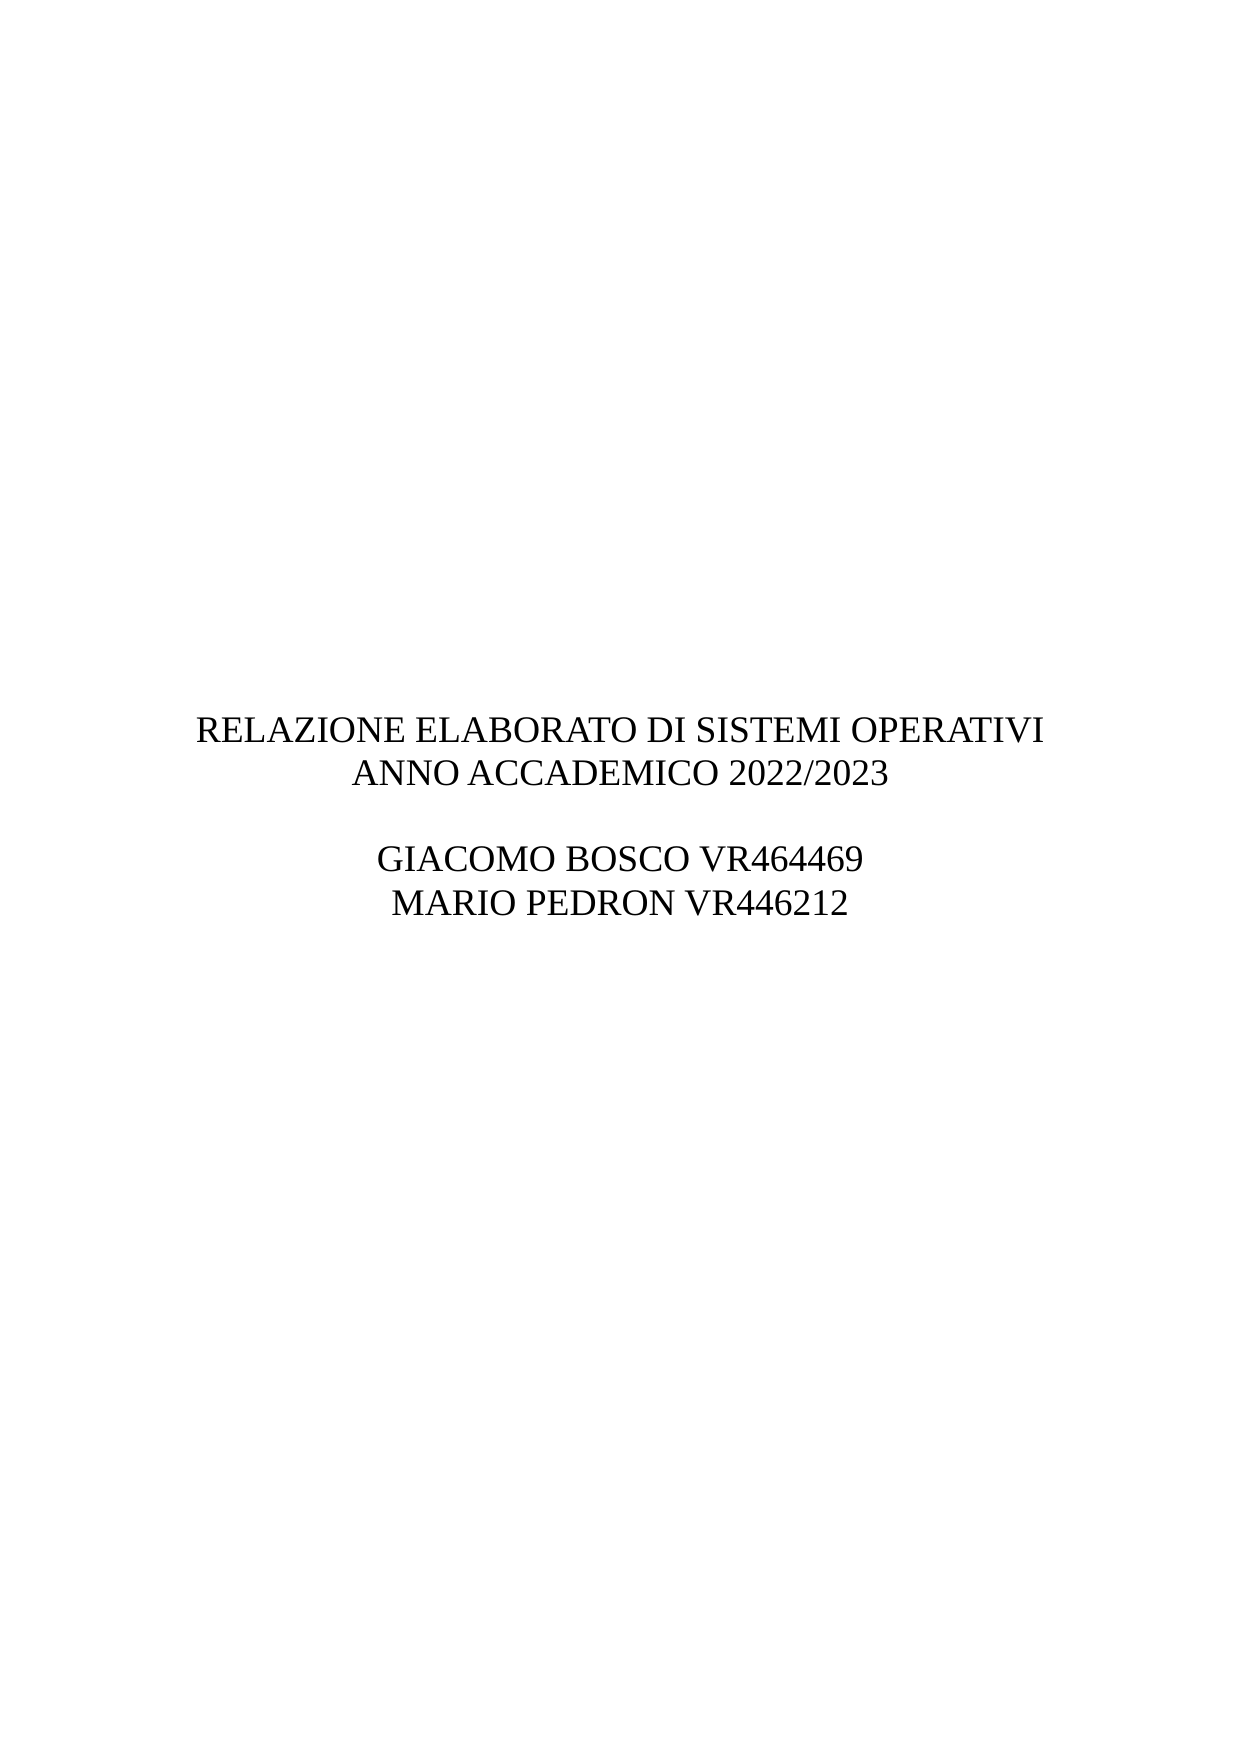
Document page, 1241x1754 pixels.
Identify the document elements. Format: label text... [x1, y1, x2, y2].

text RELAZIONE ELABORATO DI SISTEMI OPERATIVI [118, 707, 1122, 751]
text GIACOMO BOSCO VR464469 [118, 837, 1122, 880]
text ANNO ACCADEMICO 2022/2023 [118, 751, 1122, 794]
text MARIO PEDRON VR446212 [118, 880, 1122, 923]
